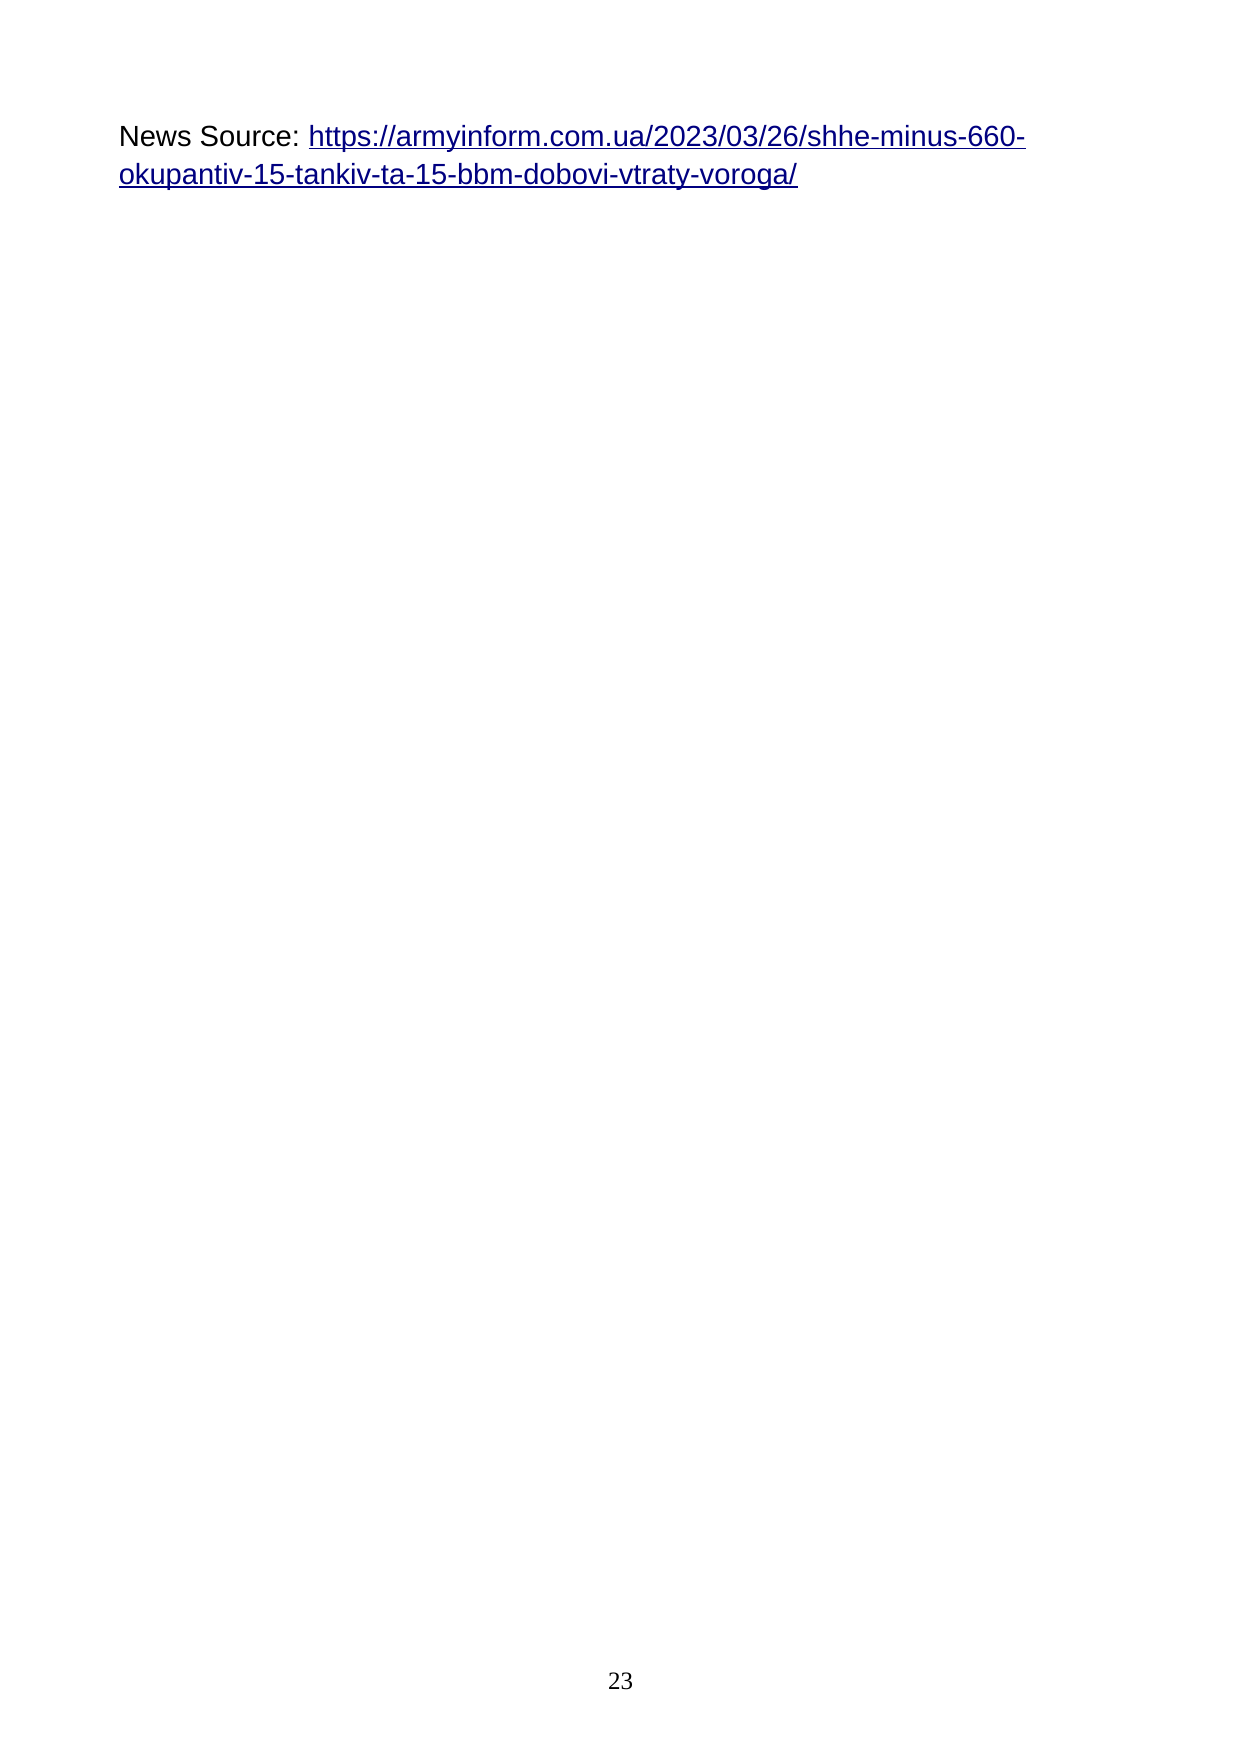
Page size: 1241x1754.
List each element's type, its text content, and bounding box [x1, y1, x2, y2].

text News Source: https://armyinform.com.ua/2023/03/26/shhe-minus-660-okupantiv-15-tankiv-ta-15-bbm-dobovi-vtraty-voroga/ [118, 118, 1122, 191]
